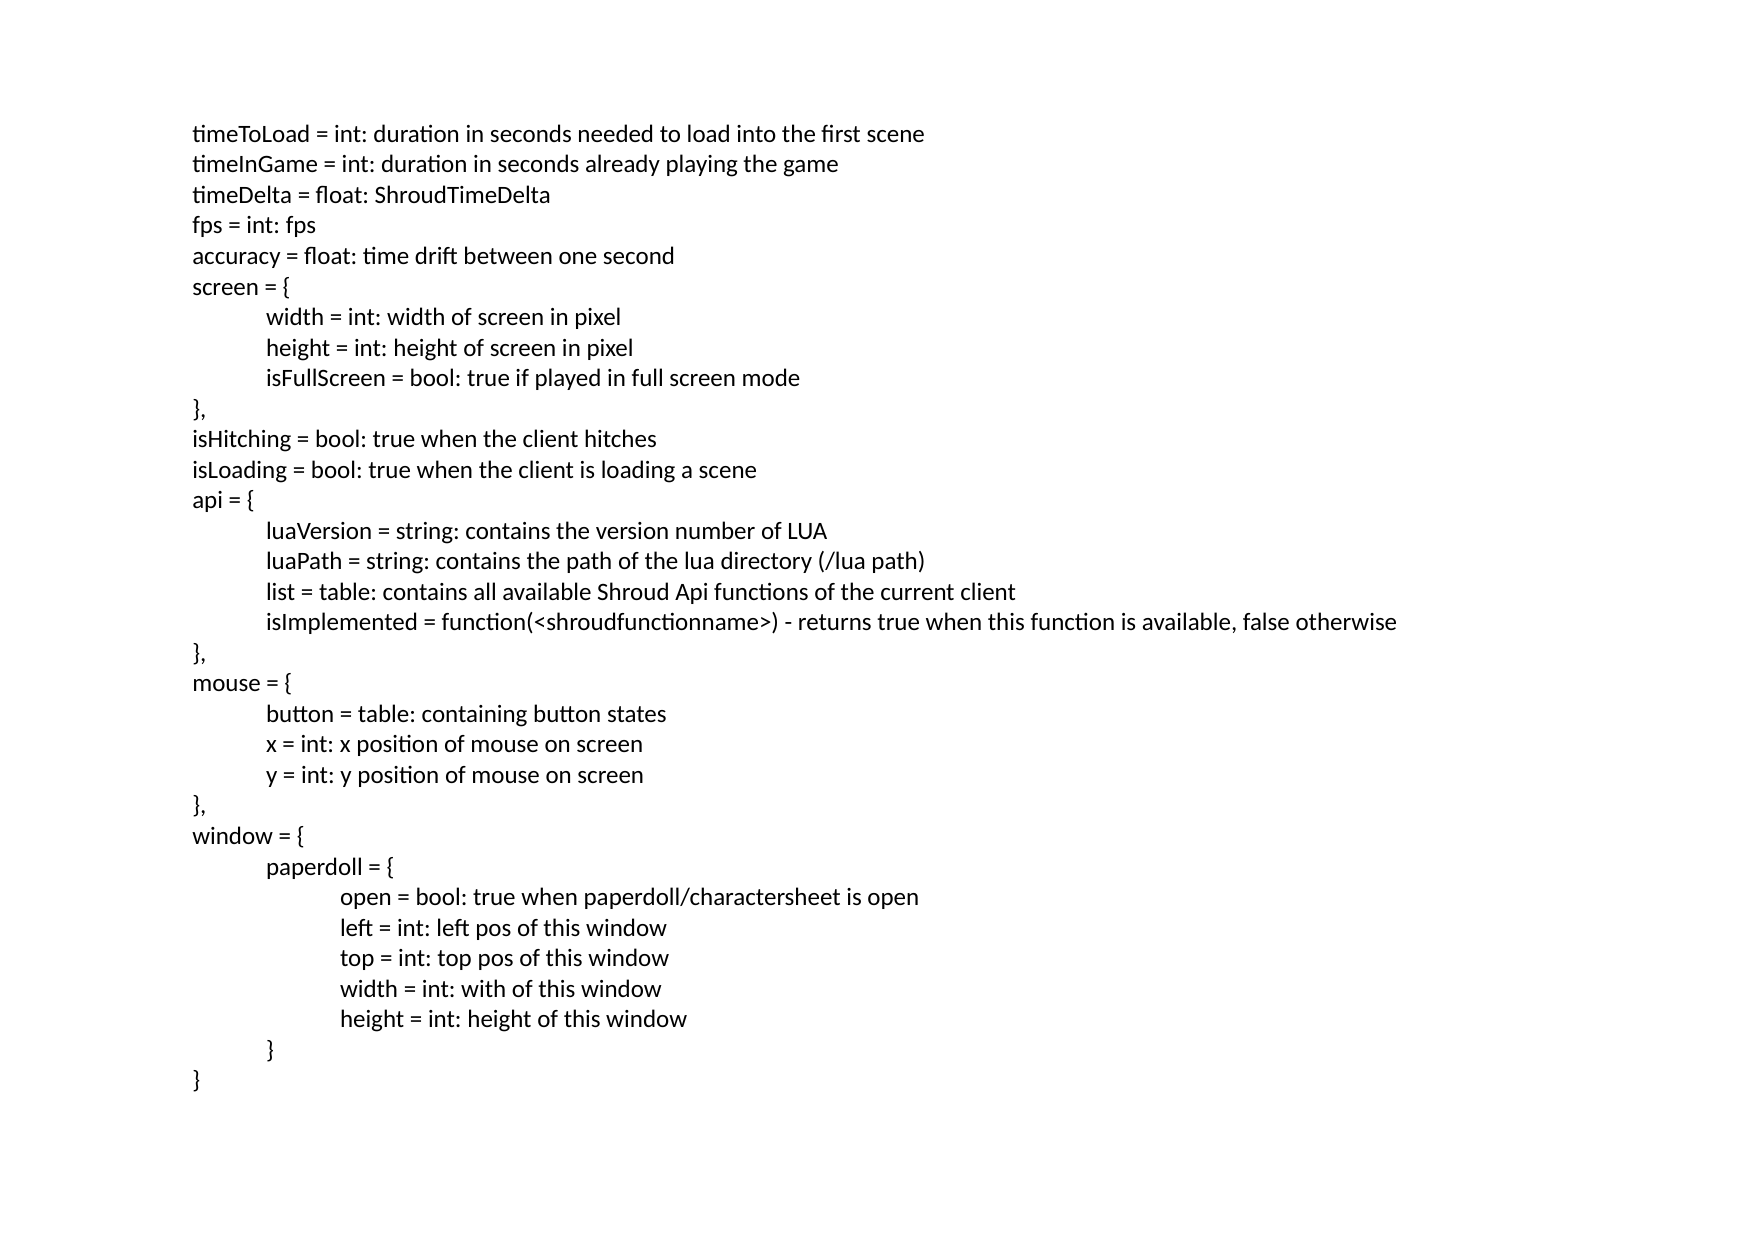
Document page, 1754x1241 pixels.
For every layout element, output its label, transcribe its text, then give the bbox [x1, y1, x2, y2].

text api = { [118, 484, 1636, 515]
text width = int: with of this window [118, 973, 1636, 1003]
text list = table: contains all available Shroud Api functions of the current client [118, 576, 1636, 606]
text open = bool: true when paperdoll/charactersheet is open [118, 881, 1636, 912]
text y = int: y position of mouse on screen [118, 759, 1636, 789]
text accuracy = float: time drift between one second [118, 240, 1636, 271]
text height = int: height of this window [118, 1003, 1636, 1034]
text isHitching = bool: true when the client hitches [118, 423, 1636, 454]
text button = table: containing button states [118, 698, 1636, 728]
text isLoading = bool: true when the client is loading a scene [118, 454, 1636, 484]
text isImplemented = function(<shroudfunctionname>) - returns true when this function is available, false otherwise [118, 606, 1636, 637]
text } [118, 1034, 1636, 1064]
text timeInGame = int: duration in seconds already playing the game [118, 149, 1636, 179]
text fps = int: fps [118, 210, 1636, 240]
text screen = { [118, 271, 1636, 301]
text isFullScreen = bool: true if played in full screen mode [118, 362, 1636, 393]
text } [118, 1064, 1636, 1095]
text timeDelta = float: ShroudTimeDelta [118, 179, 1636, 210]
text width = int: width of screen in pixel [118, 301, 1636, 332]
text height = int: height of screen in pixel [118, 332, 1636, 362]
text luaPath = string: contains the path of the lua directory (/lua path) [118, 545, 1636, 576]
text timeToLoad = int: duration in seconds needed to load into the first scene [118, 118, 1636, 149]
text paperdoll = { [118, 851, 1636, 881]
text window = { [118, 820, 1636, 851]
text luaVersion = string: contains the version number of LUA [118, 515, 1636, 545]
text }, [118, 393, 1636, 423]
text x = int: x position of mouse on screen [118, 728, 1636, 759]
text top = int: top pos of this window [118, 942, 1636, 973]
text }, [118, 789, 1636, 820]
text mouse = { [118, 667, 1636, 698]
text }, [118, 637, 1636, 667]
text left = int: left pos of this window [118, 912, 1636, 942]
